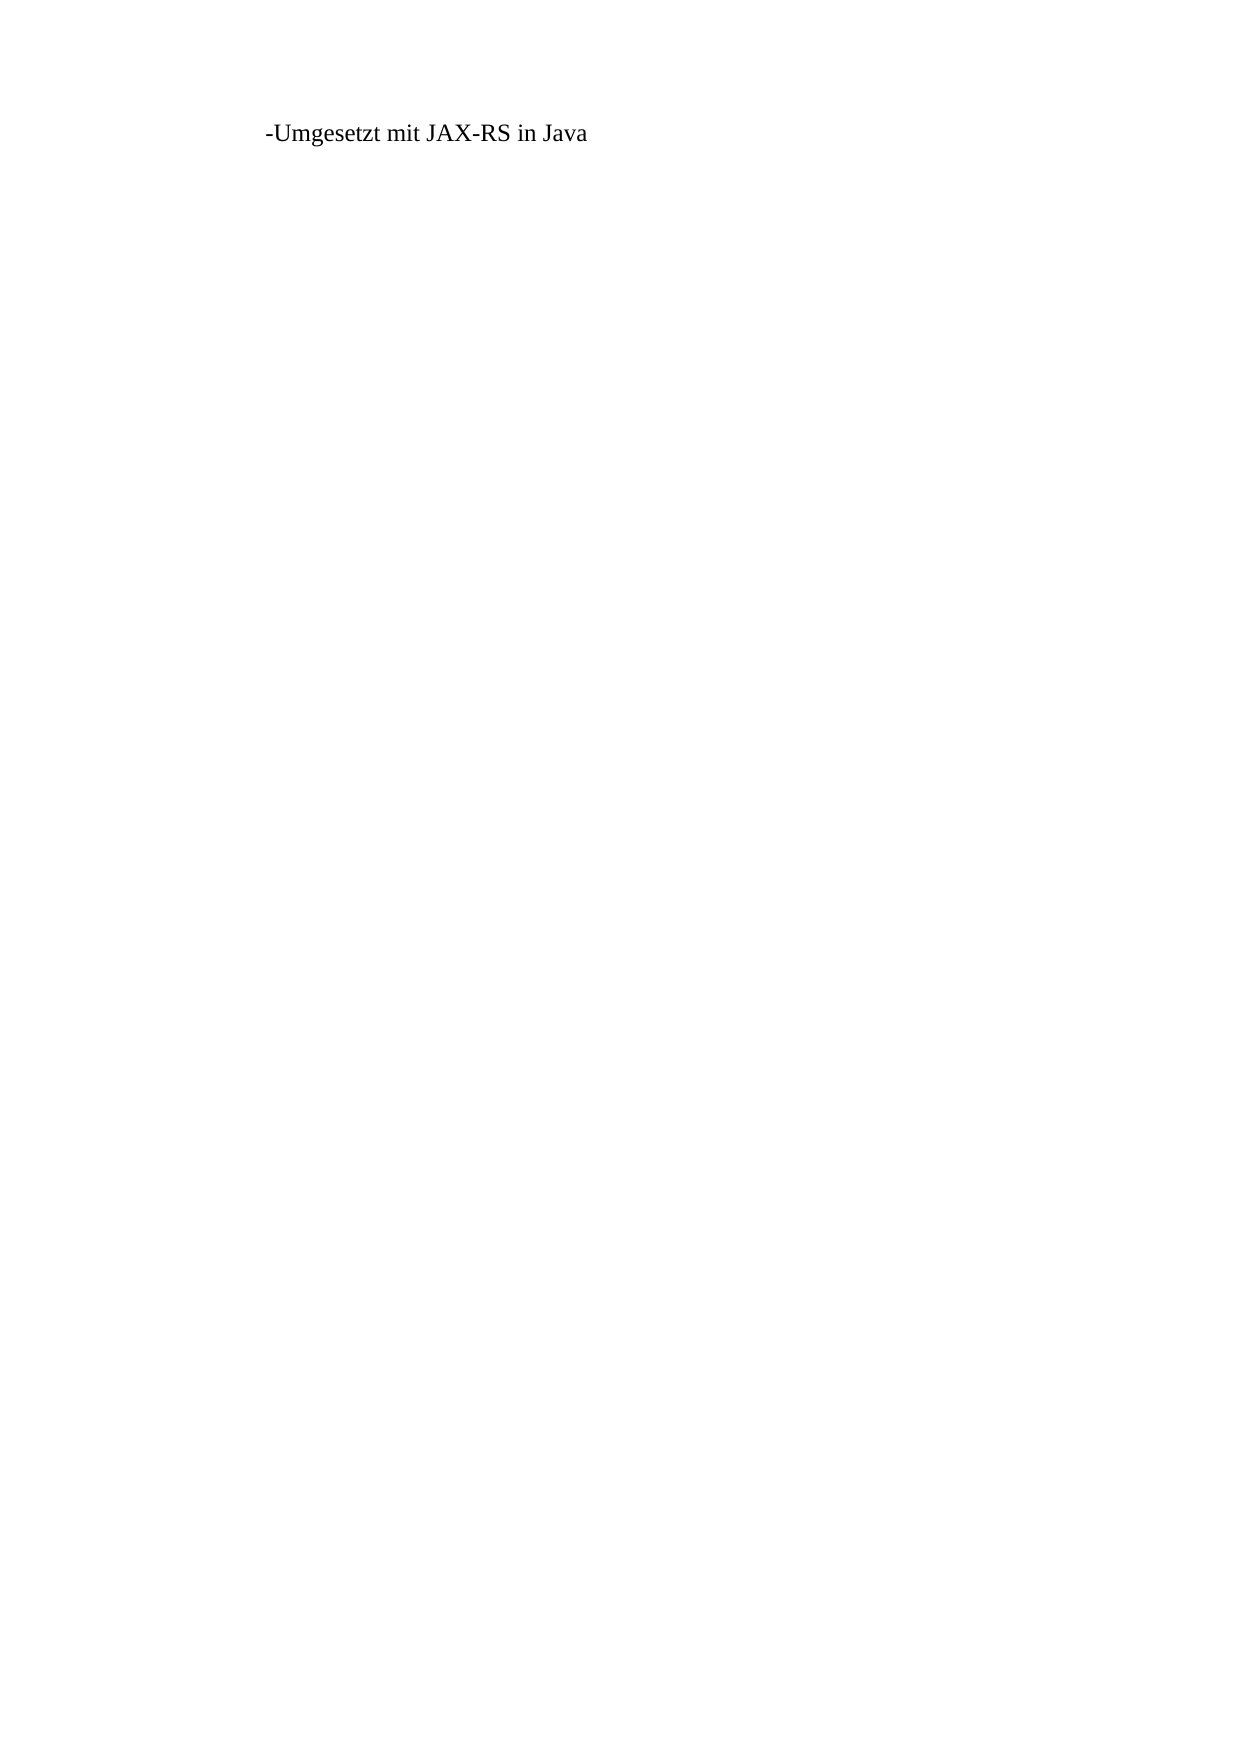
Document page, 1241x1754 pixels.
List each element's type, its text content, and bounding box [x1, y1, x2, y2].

text -Umgesetzt mit JAX-RS in Java [118, 118, 1122, 147]
